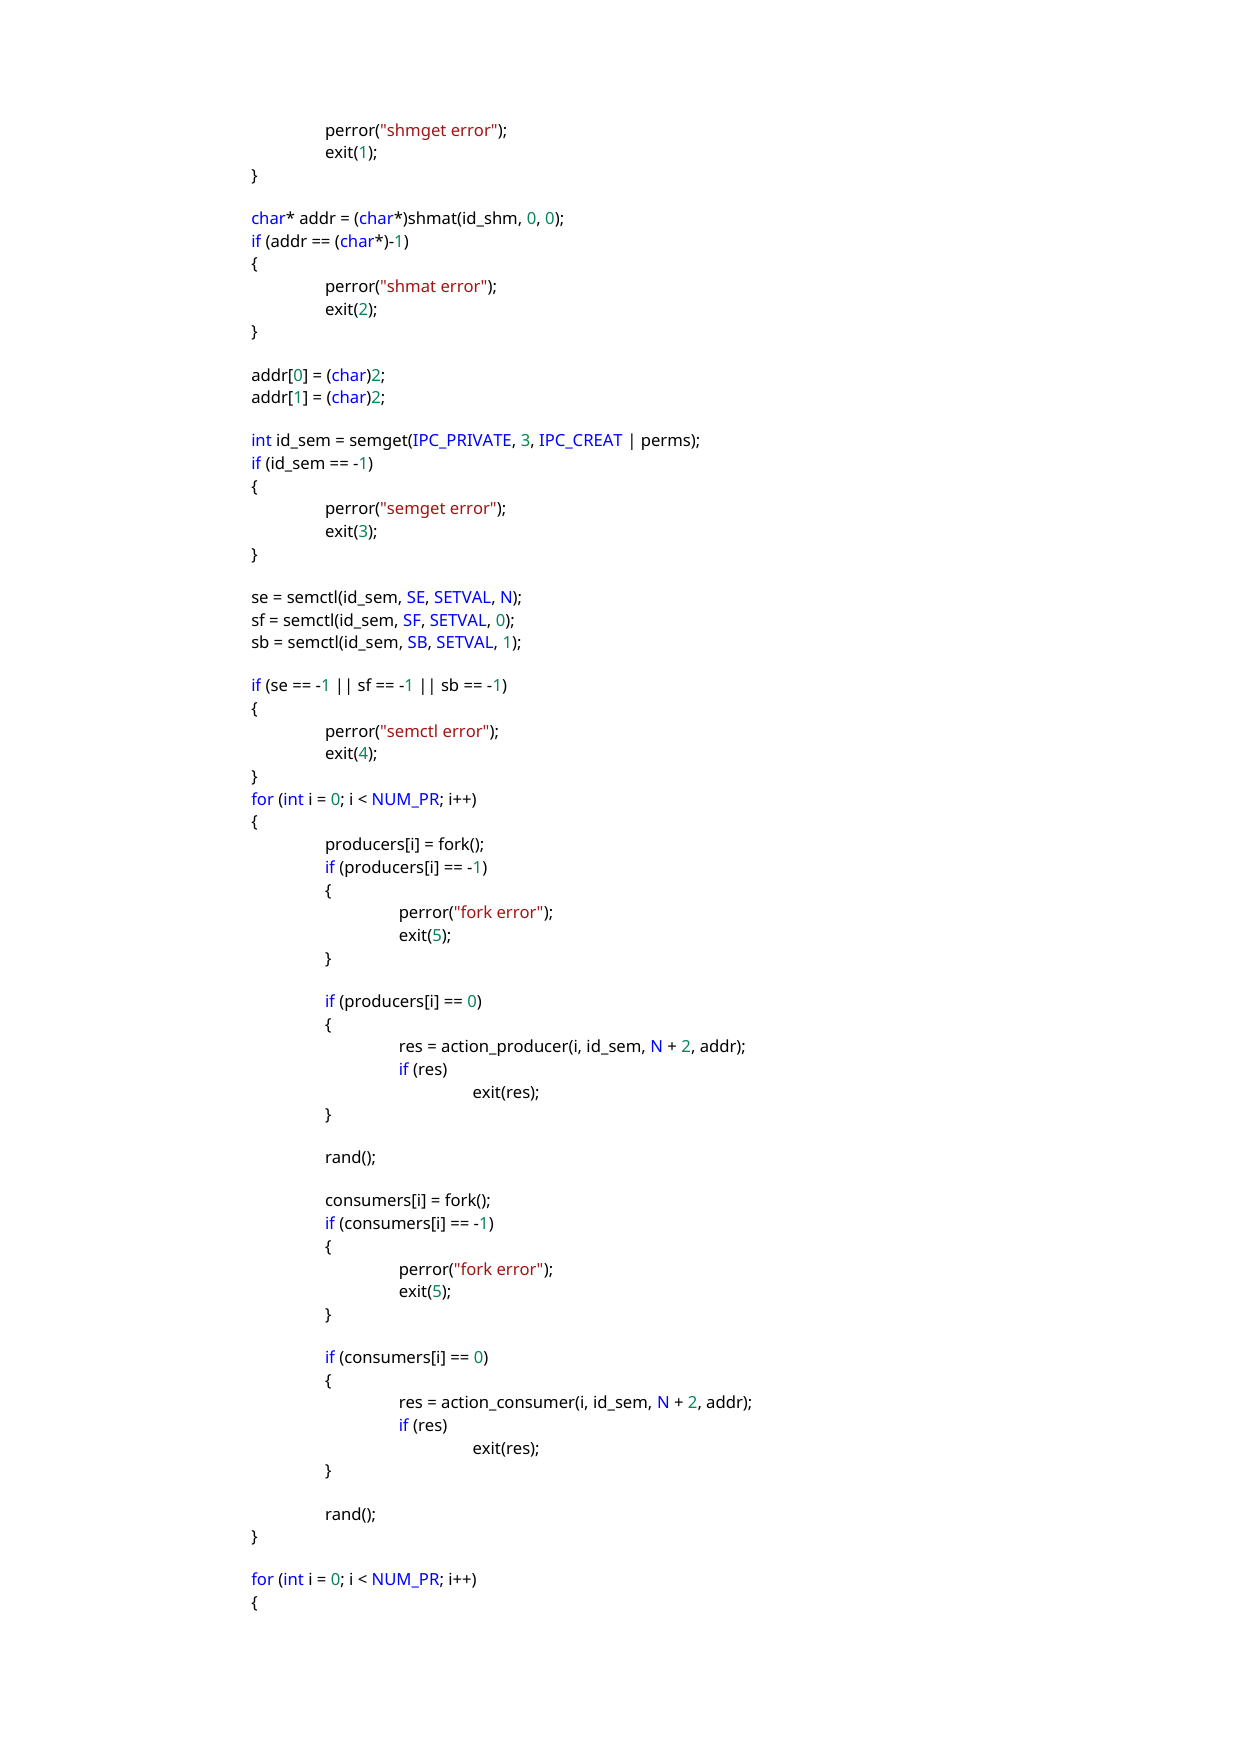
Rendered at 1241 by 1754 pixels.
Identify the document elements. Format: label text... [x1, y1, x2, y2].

text perror("fork error"); [325, 1257, 1152, 1280]
text } [325, 1302, 1152, 1325]
text perror("semctl error"); [251, 719, 1152, 742]
text rand(); [325, 1146, 1152, 1169]
text exit(1); [251, 141, 1152, 163]
text { [325, 1012, 1152, 1035]
text { [325, 1368, 1152, 1391]
text int id_sem = semget(IPC_PRIVATE, 3, IPC_CREAT | perms); [251, 429, 1152, 452]
text sf = semctl(id_sem, SF, SETVAL, 0); [251, 608, 1152, 631]
text } [325, 1459, 1152, 1482]
text { [325, 878, 1152, 901]
text exit(4); [251, 742, 1152, 765]
text addr[0] = (char)2; [251, 363, 1152, 386]
text exit(3); [251, 520, 1152, 542]
text { [251, 810, 1152, 833]
text exit(res); [325, 1436, 1152, 1459]
text if (se == -1 || sf == -1 || sb == -1) [251, 674, 1152, 697]
text { [251, 697, 1152, 719]
text } [251, 320, 1152, 343]
text if (producers[i] == -1) [325, 856, 1152, 878]
text if (producers[i] == 0) [325, 989, 1152, 1012]
text char* addr = (char*)shmat(id_shm, 0, 0); [251, 207, 1152, 229]
text if (addr == (char*)-1) [251, 229, 1152, 252]
text se = semctl(id_sem, SE, SETVAL, N); [251, 585, 1152, 608]
text perror("fork error"); [398, 901, 1152, 924]
text res = action_producer(i, id_sem, N + 2, addr); [398, 1035, 1152, 1057]
text { [251, 1591, 1152, 1613]
text addr[1] = (char)2; [251, 386, 1152, 408]
text if (res) [398, 1057, 1152, 1080]
text res = action_consumer(i, id_sem, N + 2, addr); [325, 1391, 1152, 1414]
text for (int i = 0; i < NUM_PR; i++) [251, 787, 1152, 810]
text { [325, 1234, 1152, 1257]
text exit(5); [325, 1280, 1152, 1302]
text sb = semctl(id_sem, SB, SETVAL, 1); [251, 631, 1152, 653]
text } [251, 765, 1152, 787]
text producers[i] = fork(); [325, 833, 1152, 856]
text } [325, 946, 1152, 969]
text { [251, 252, 1152, 275]
text exit(2); [251, 297, 1152, 320]
text if (res) [325, 1414, 1152, 1436]
text for (int i = 0; i < NUM_PR; i++) [251, 1568, 1152, 1591]
text perror("shmget error"); [251, 118, 1152, 141]
text } [251, 542, 1152, 565]
text perror("shmat error"); [251, 275, 1152, 297]
text exit(res); [398, 1080, 1152, 1103]
text } [325, 1103, 1152, 1126]
text if (id_sem == -1) [251, 452, 1152, 474]
text { [251, 474, 1152, 497]
text } [251, 163, 1152, 186]
text if (consumers[i] == 0) [325, 1346, 1152, 1368]
text rand(); [325, 1502, 1152, 1525]
text consumers[i] = fork(); [325, 1189, 1152, 1212]
text } [251, 1525, 1152, 1547]
text exit(5); [398, 924, 1152, 946]
text perror("semget error"); [251, 497, 1152, 520]
text if (consumers[i] == -1) [325, 1212, 1152, 1234]
